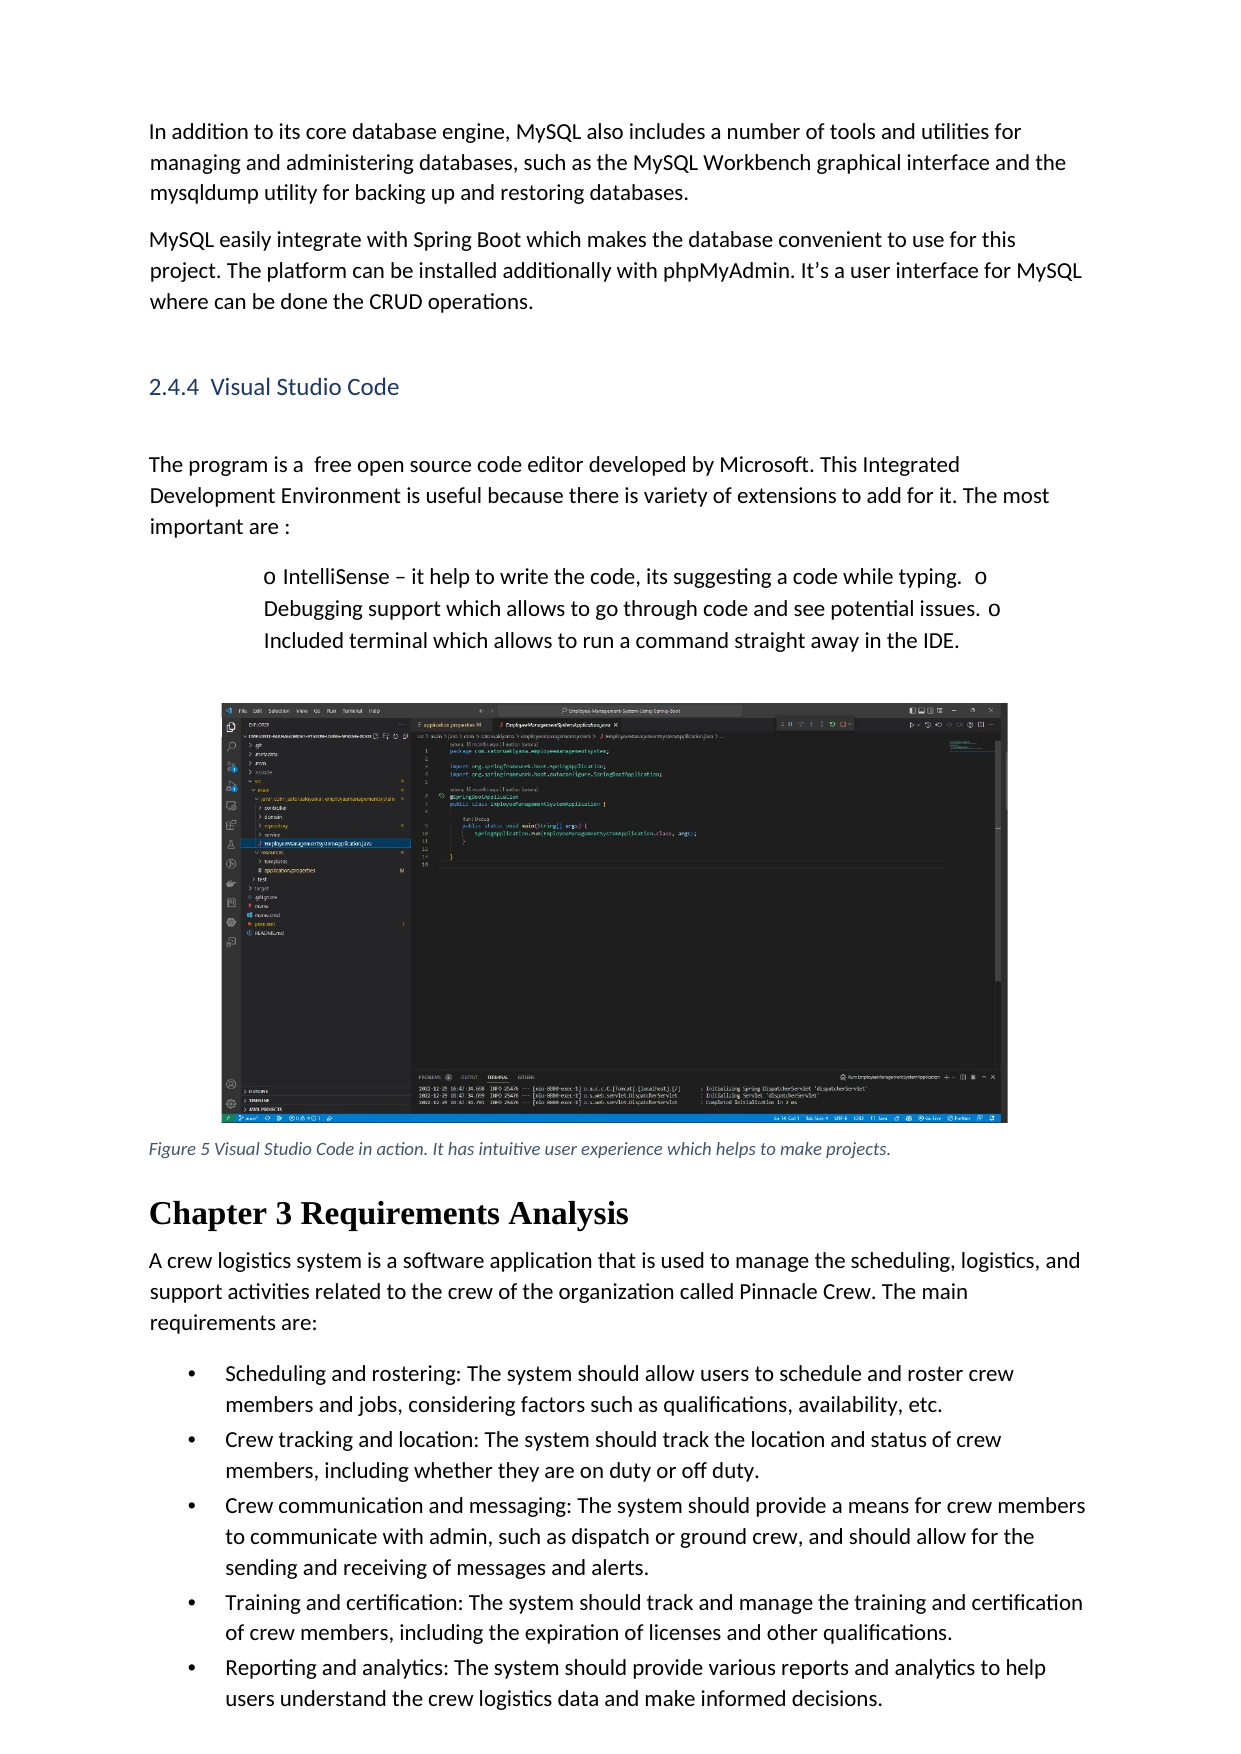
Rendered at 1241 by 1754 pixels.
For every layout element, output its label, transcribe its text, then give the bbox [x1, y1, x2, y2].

subtitle Chapter 3 Requirements Analysis [148, 1193, 1119, 1231]
list Training and certification: The system should track and manage the training and certification of crew members, including the expiration of licenses and other qualifications. [188, 1588, 1091, 1646]
text A crew logistics system is a software application that is used to manage the scheduling, logistics, and support activities related to the crew of the organization called Pinnacle Crew. The main requirements are: [148, 1247, 1091, 1336]
text Figure 5 Visual Studio Code in action. It has intuitive user experience which helps to make projects. [148, 1137, 1083, 1160]
text In addition to its core database engine, MySQL also includes a number of tools and utilities for managing and administering databases, such as the MySQL Workbench graphical interface and the mysqldump utility for backing up and restoring databases. [148, 117, 1091, 206]
list Crew communication and messaging: The system should provide a means for crew members to communicate with admin, such as dispatch or ground crew, and should allow for the sending and receiving of messages and alerts. [188, 1491, 1091, 1581]
list Scheduling and rostering: The system should allow users to schedule and roster crew members and jobs, considering factors such as qualifications, availability, etc. [188, 1359, 1091, 1418]
text 2.4.4 Visual Studio Code [148, 371, 1119, 402]
list Reporting and analytics: The system should provide various reports and analytics to help users understand the crew logistics data and make informed decisions. [188, 1653, 1091, 1712]
text The program is a free open source code editor developed by Microsoft. This Integrated Development Environment is useful because there is variety of extensions to add for it. The most important are : [148, 451, 1091, 540]
list Crew tracking and location: The system should track the location and status of crew members, including whether they are on duty or off duty. [188, 1425, 1091, 1484]
text o IntelliSense – it help to write the code, its suggesting a code while typing. o Debugging support which allows to go through code and see potential issues. o Included terminal which allows to run a command straight away in the IDE. [263, 562, 1019, 654]
picture [221, 703, 1008, 1123]
text MySQL easily integrate with Spring Boot which makes the database convenient to use for this project. The platform can be installed additionally with phpMyAdmin. It’s a user interface for MySQL where can be done the CRUD operations. [148, 225, 1091, 315]
